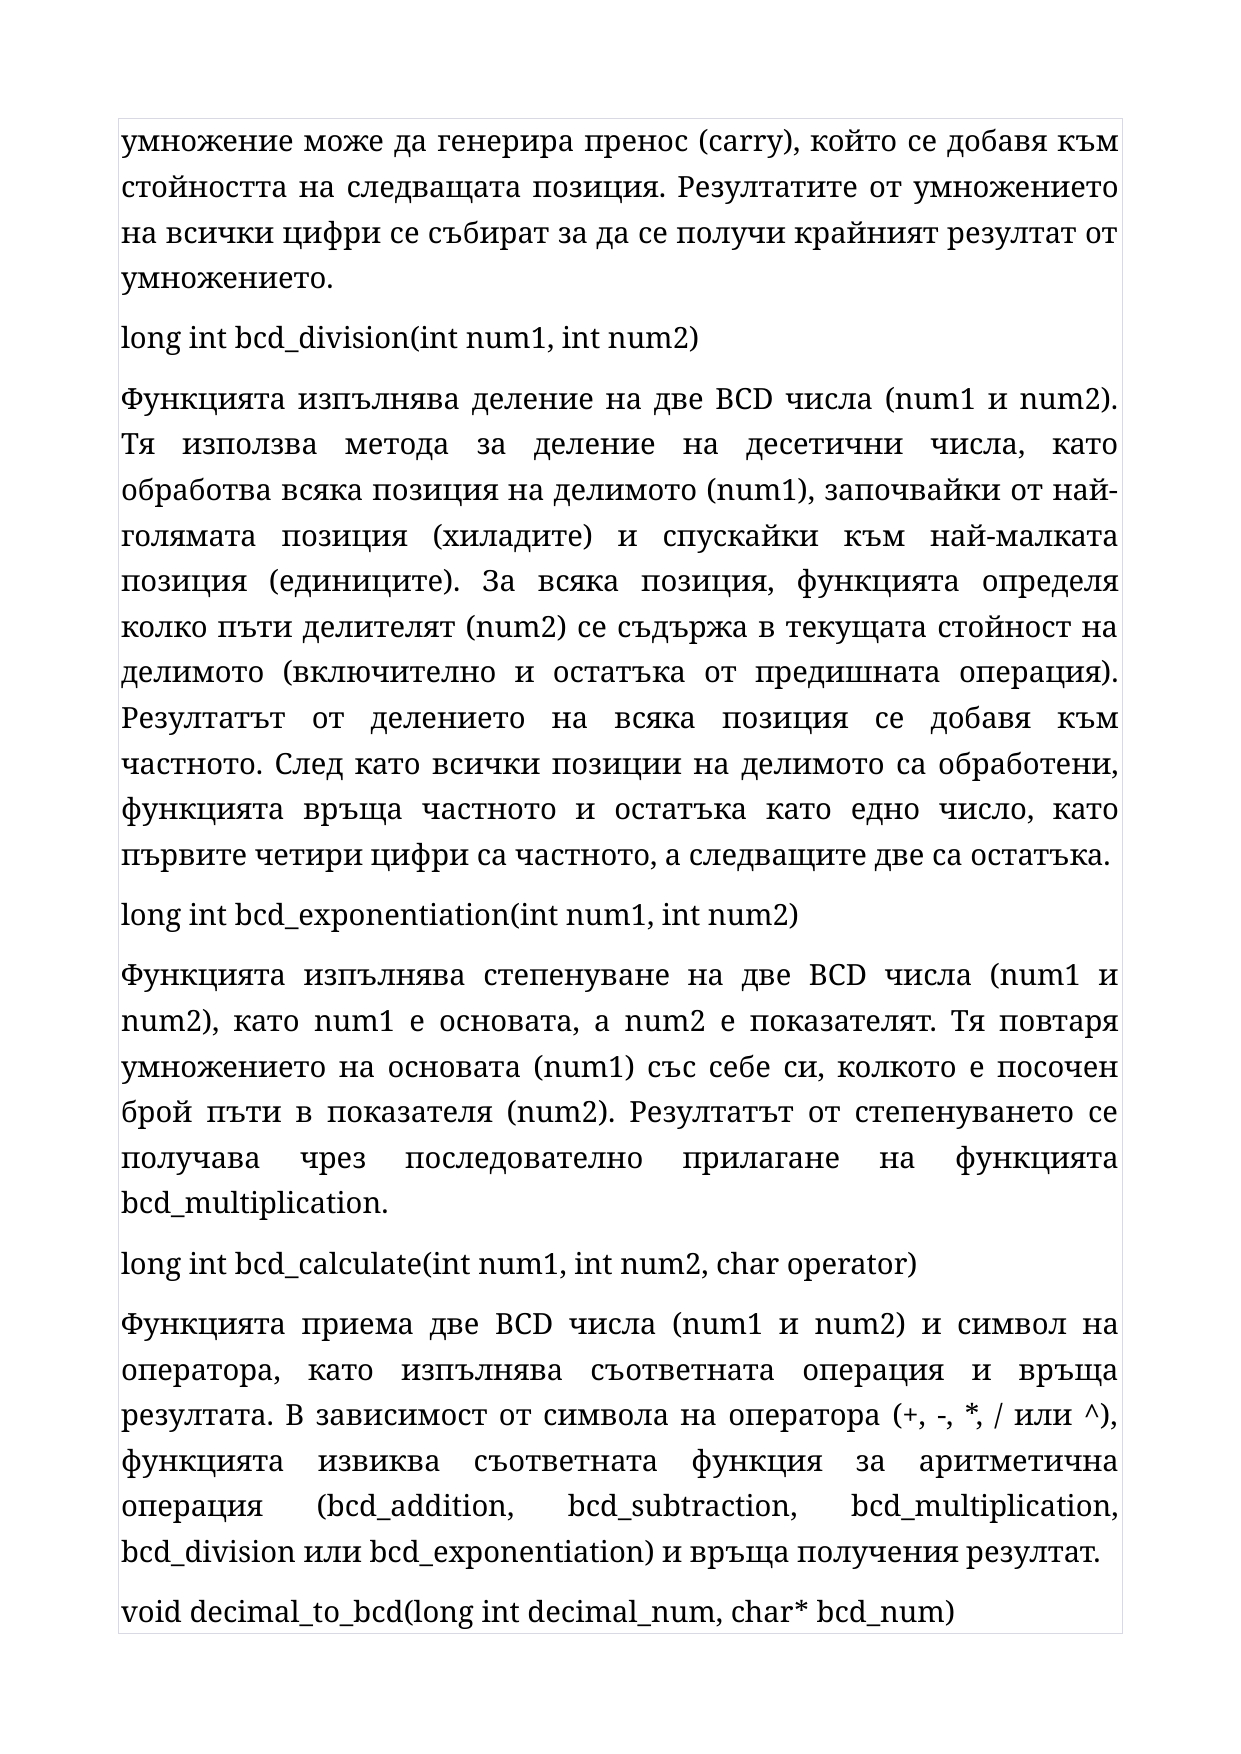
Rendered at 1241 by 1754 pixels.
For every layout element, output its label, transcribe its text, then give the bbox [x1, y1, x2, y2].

text long int bcd_division(int num1, int num2) [119, 315, 1122, 357]
text long int bcd_calculate(int num1, int num2, char operator) [119, 1240, 1122, 1283]
text Функцията приема две BCD числа (num1 и num2) и символ на оператора, като изпълнява съответната операция и връща резултата. В зависимост от символа на оператора (+, -, *, / или ^), функцията извиква съответната функция за аритметична операция (bcd_addition, bcd_subtraction, bcd_multiplication, bcd_division или bcd_exponentiation) и връща получения резултат. [119, 1301, 1122, 1571]
text Функцията изпълнява степенуване на две BCD числа (num1 и num2), като num1 е основата, а num2 е показателят. Тя повтаря умножението на основата (num1) със себе си, колкото е посочен брой пъти в показателя (num2). Резултатът от степенуването се получава чрез последователно прилагане на функцията bcd_multiplication. [119, 952, 1122, 1222]
text Функцията изпълнява деление на две BCD числа (num1 и num2). Тя използва метода за деление на десетични числа, като обработва всяка позиция на делимото (num1), започвайки от най-голямата позиция (хиладите) и спускайки към най-малката позиция (единиците). За всяка позиция, функцията определя колко пъти делителят (num2) се съдържа в текущата стойност на делимото (включително и остатъка от предишната операция). Резултатът от делението на всяка позиция се добавя към частното. След като всички позиции на делимото са обработени, функцията връща частното и остатъка като едно число, като първите четири цифри са частното, а следващите две са остатъка. [119, 375, 1122, 874]
text long int bcd_exponentiation(int num1, int num2) [119, 892, 1122, 934]
text умножение може да генерира пренос (carry), който се добавя към стойността на следващата позиция. Резултатите от умножението на всички цифри се събират за да се получи крайният резултат от умножението. [119, 119, 1122, 297]
text void decimal_to_bcd(long int decimal_num, char* bcd_num) [119, 1589, 1122, 1633]
